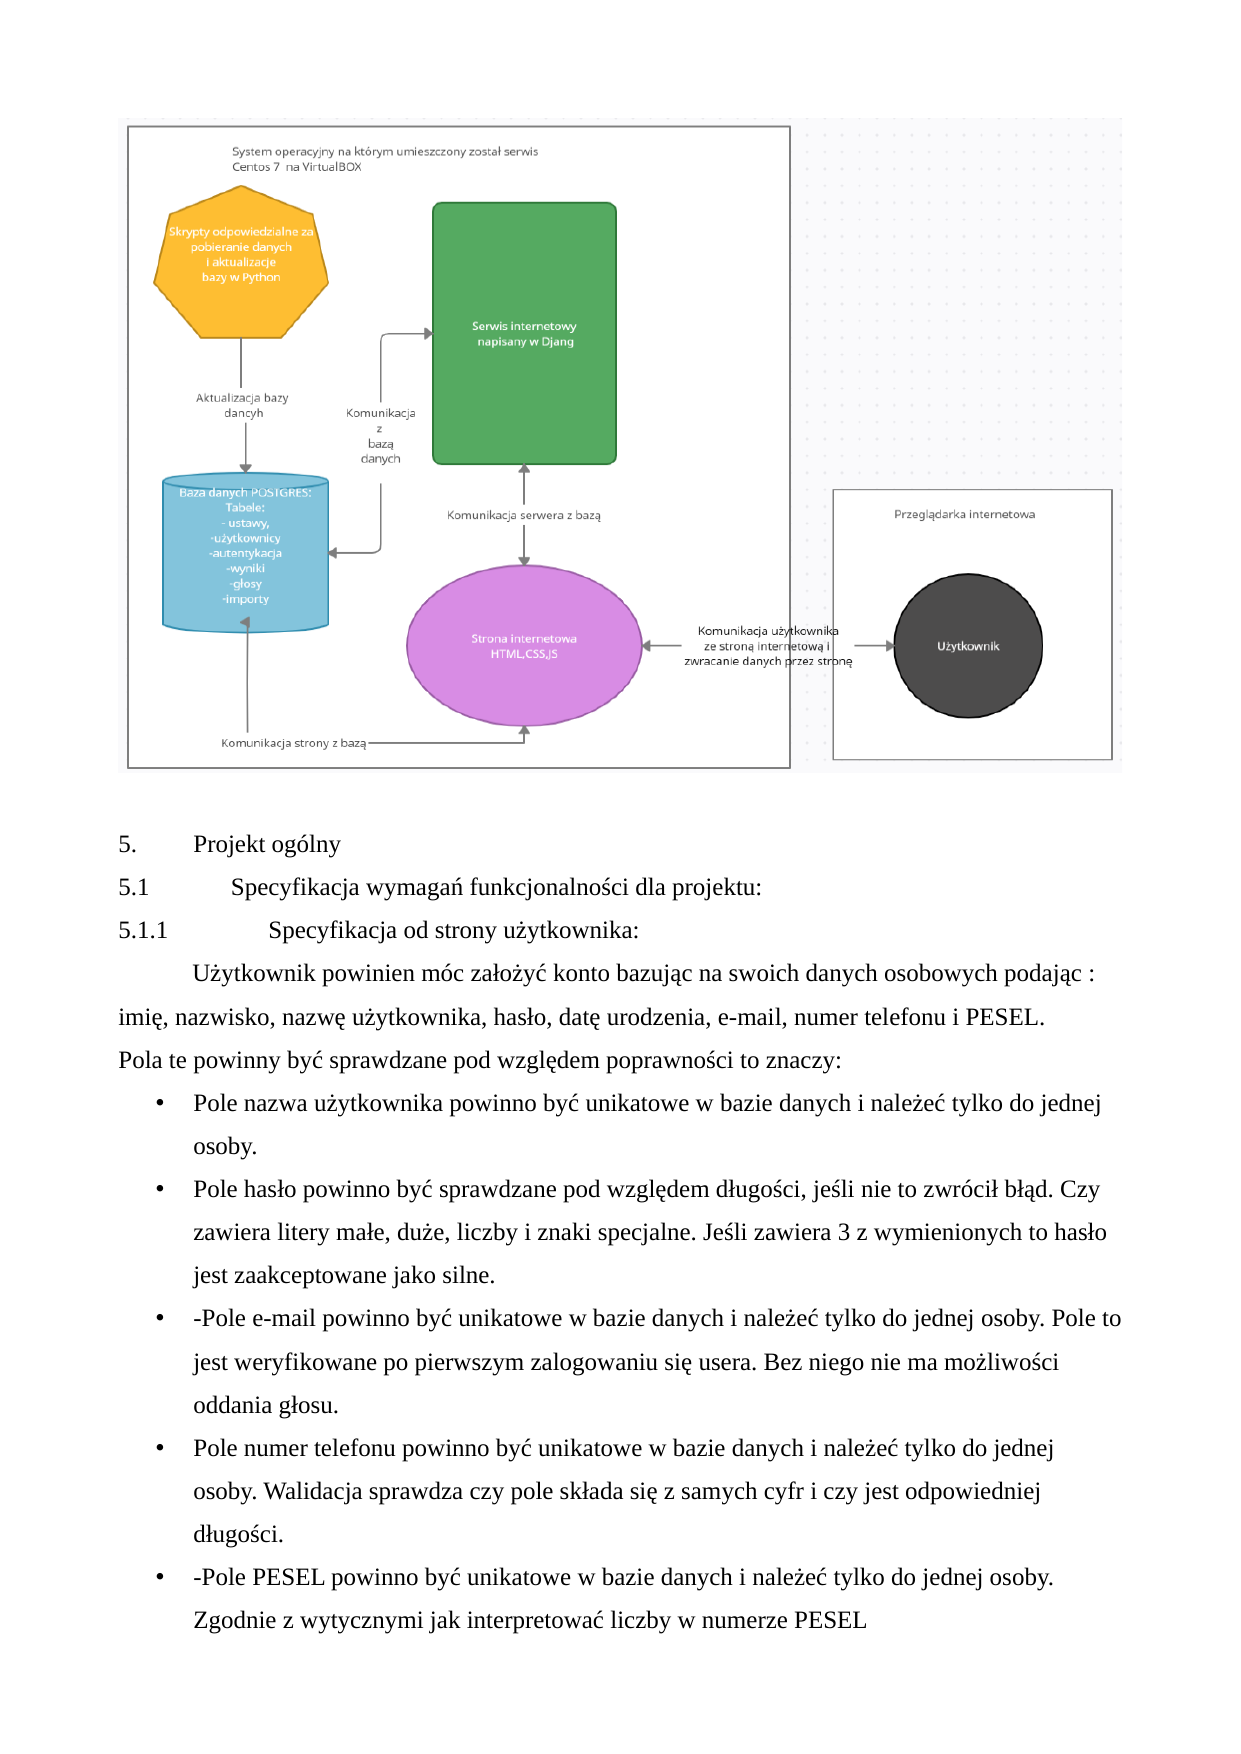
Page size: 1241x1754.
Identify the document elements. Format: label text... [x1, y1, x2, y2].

list Pole numer telefonu powinno być unikatowe w bazie danych i należeć tylko do jednej osoby. Walidacja sprawdza czy pole składa się z samych cyfr i czy jest odpowiedniej długości. [156, 1433, 1122, 1548]
text Pola te powinny być sprawdzane pod względem poprawności to znaczy: [118, 1045, 1122, 1073]
text Użytkownik powinien móc założyć konto bazując na swoich danych osobowych podając : [118, 958, 1122, 987]
list -Pole e-mail powinno być unikatowe w bazie danych i należeć tylko do jednej osoby. Pole to jest weryfikowane po pierwszym zalogowaniu się usera. Bez niego nie ma możliwości oddania głosu. [156, 1303, 1122, 1418]
text imię, nazwisko, nazwę użytkownika, hasło, datę urodzenia, e-mail, numer telefonu i PESEL. [118, 1002, 1122, 1030]
list Specyfikacja od strony użytkownika: [118, 915, 1122, 944]
list -Pole PESEL powinno być unikatowe w bazie danych i należeć tylko do jednej osoby. Zgodnie z wytycznymi jak interpretować liczby w numerze PESEL [156, 1562, 1122, 1634]
list Pole nazwa użytkownika powinno być unikatowe w bazie danych i należeć tylko do jednej osoby. [156, 1088, 1122, 1160]
list Projekt ogólny [118, 829, 1122, 858]
list Pole hasło powinno być sprawdzane pod względem długości, jeśli nie to zwrócił błąd. Czy zawiera litery małe, duże, liczby i znaki specjalne. Jeśli zawiera 3 z wymienionych to hasło jest zaakceptowane jako silne. [156, 1174, 1122, 1289]
list Specyfikacja wymagań funkcjonalności dla projektu: [118, 872, 1122, 901]
picture [118, 118, 1123, 773]
